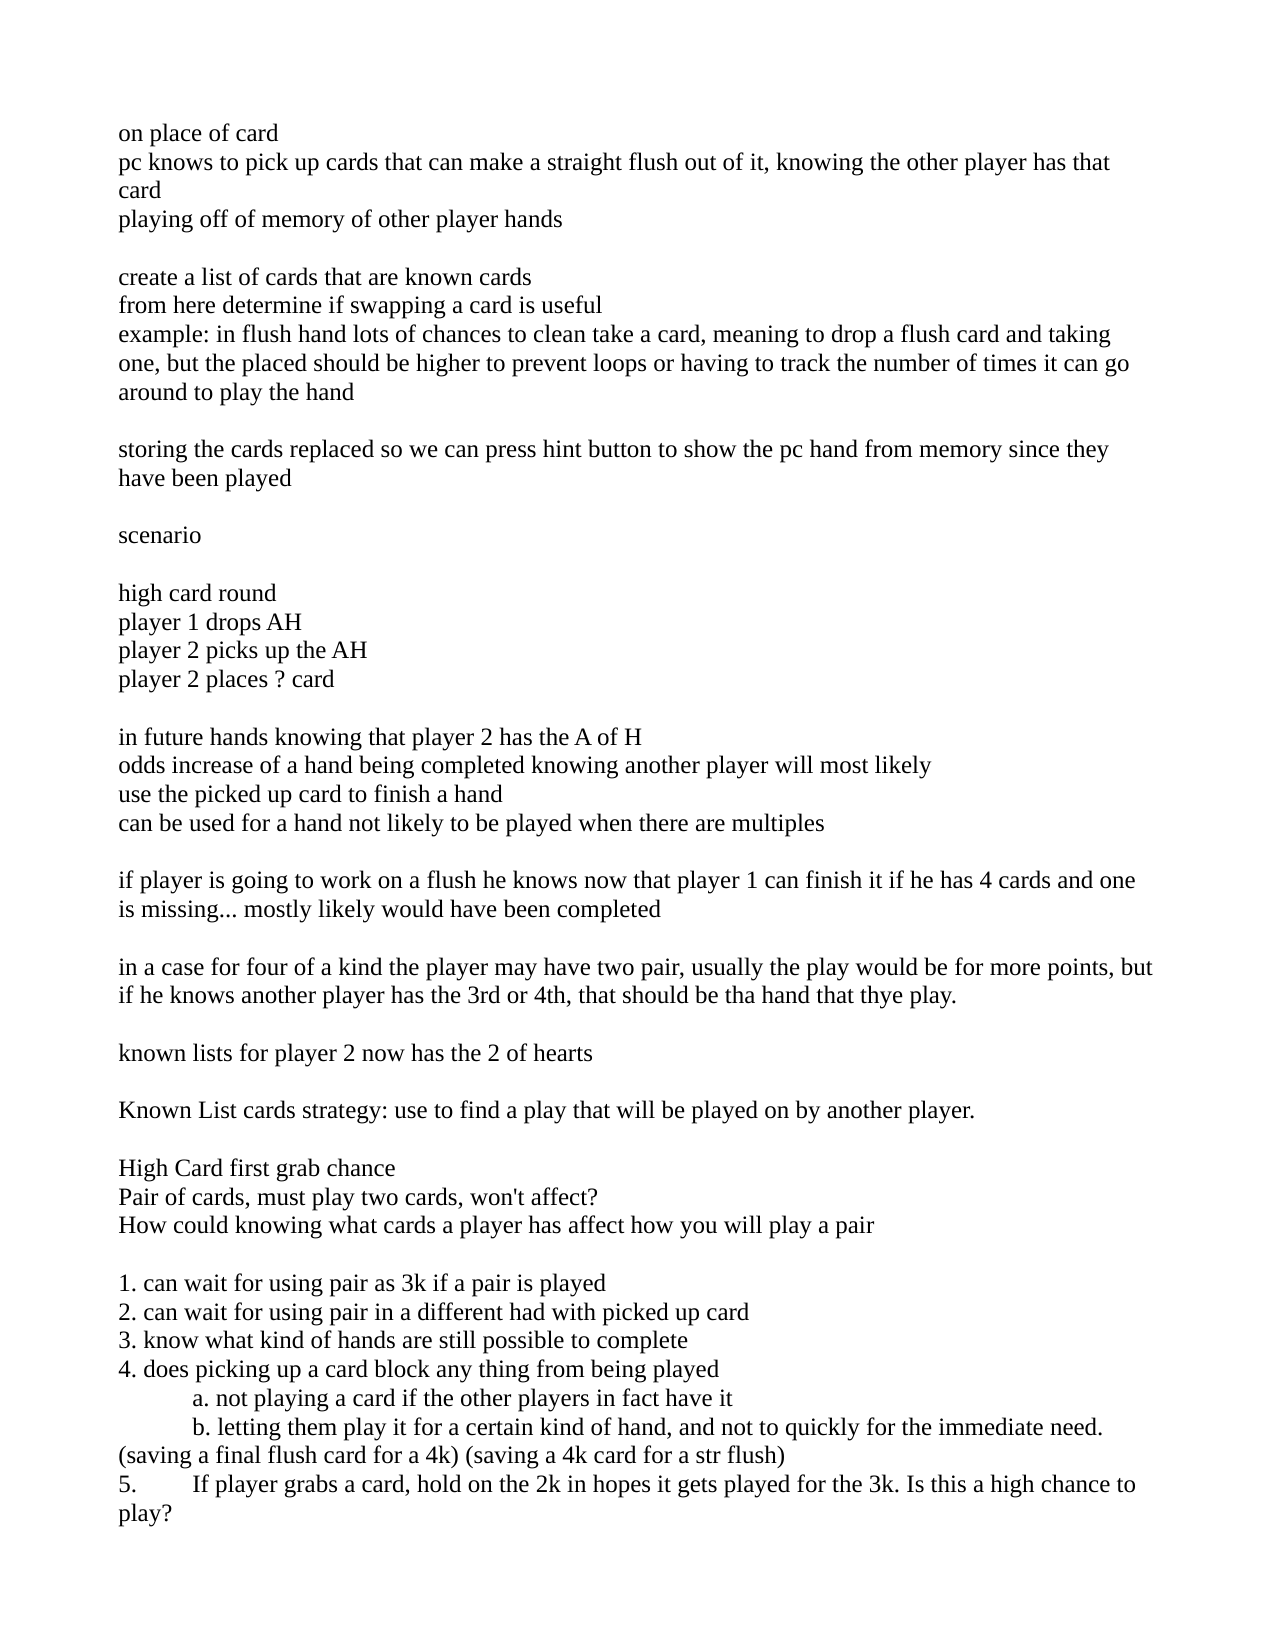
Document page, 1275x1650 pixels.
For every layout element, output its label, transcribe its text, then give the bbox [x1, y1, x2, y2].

text Pair of cards, must play two cards, won't affect? [118, 1182, 1157, 1211]
text in future hands knowing that player 2 has the A of H [118, 722, 1157, 751]
text scenario [118, 521, 1157, 549]
text How could knowing what cards a player has affect how you will play a pair [118, 1211, 1157, 1239]
text 2. can wait for using pair in a different had with picked up card [118, 1297, 1157, 1326]
text ­odds increase of a hand being completed knowing another player will most likely [118, 751, 1157, 779]
text use the picked up card to finish a hand [118, 779, 1157, 808]
text 3. know what kind of hands are still possible to complete [118, 1326, 1157, 1354]
text in a case for four of a kind the player may have two pair, usually the play would be for more points, but if he knows another player has the 3rd or 4th, that should be tha hand that thye play. [118, 952, 1157, 1009]
text if player is going to work on a flush he knows now that player 1 can finish it if he has 4 cards and one is missing... mostly likely would have been completed [118, 866, 1157, 923]
text 5. If player grabs a card, hold on the 2k in hopes it gets played for the 3k. Is this a high chance to play? [118, 1469, 1157, 1527]
text on place of card [118, 118, 1157, 147]
text playing off of memory of other player hands [118, 204, 1157, 233]
text a. not playing a card if the other players in fact have it [118, 1383, 1157, 1412]
text known lists for player 2 now has the 2 of hearts [118, 1038, 1157, 1067]
text 4. does picking up a card block any thing from being played [118, 1354, 1157, 1383]
text player 1 drops AH [118, 607, 1157, 636]
text example: in flush hand lots of chances to clean take a card, meaning to drop a flush card and taking one, but the placed should be higher to prevent loops or having to track the number of times it can go around to play the hand [118, 319, 1157, 406]
text High Card first grab chance [118, 1153, 1157, 1182]
text storing the cards replaced so we can press hint button to show the pc hand from memory since they have been played [118, 434, 1157, 492]
text player 2 picks up the AH [118, 636, 1157, 664]
text 1. can wait for using pair as 3k if a pair is played [118, 1268, 1157, 1297]
text pc knows to pick up cards that can make a straight flush out of it, knowing the other player has that card [118, 147, 1157, 204]
text b. letting them play it for a certain kind of hand, and not to quickly for the immediate need. (saving a final flush card for a 4k) (saving a 4k card for a str flush) [118, 1412, 1157, 1469]
text create a list of cards that are known cards [118, 262, 1157, 291]
text can be used for a hand not likely to be played when there are multiples [118, 808, 1157, 837]
text Known List cards strategy: use to find a play that will be played on by another player. [118, 1096, 1157, 1124]
text from here determine if swapping a card is useful­ [118, 291, 1157, 319]
text player 2 places ? card [118, 664, 1157, 693]
text high card round [118, 578, 1157, 607]
